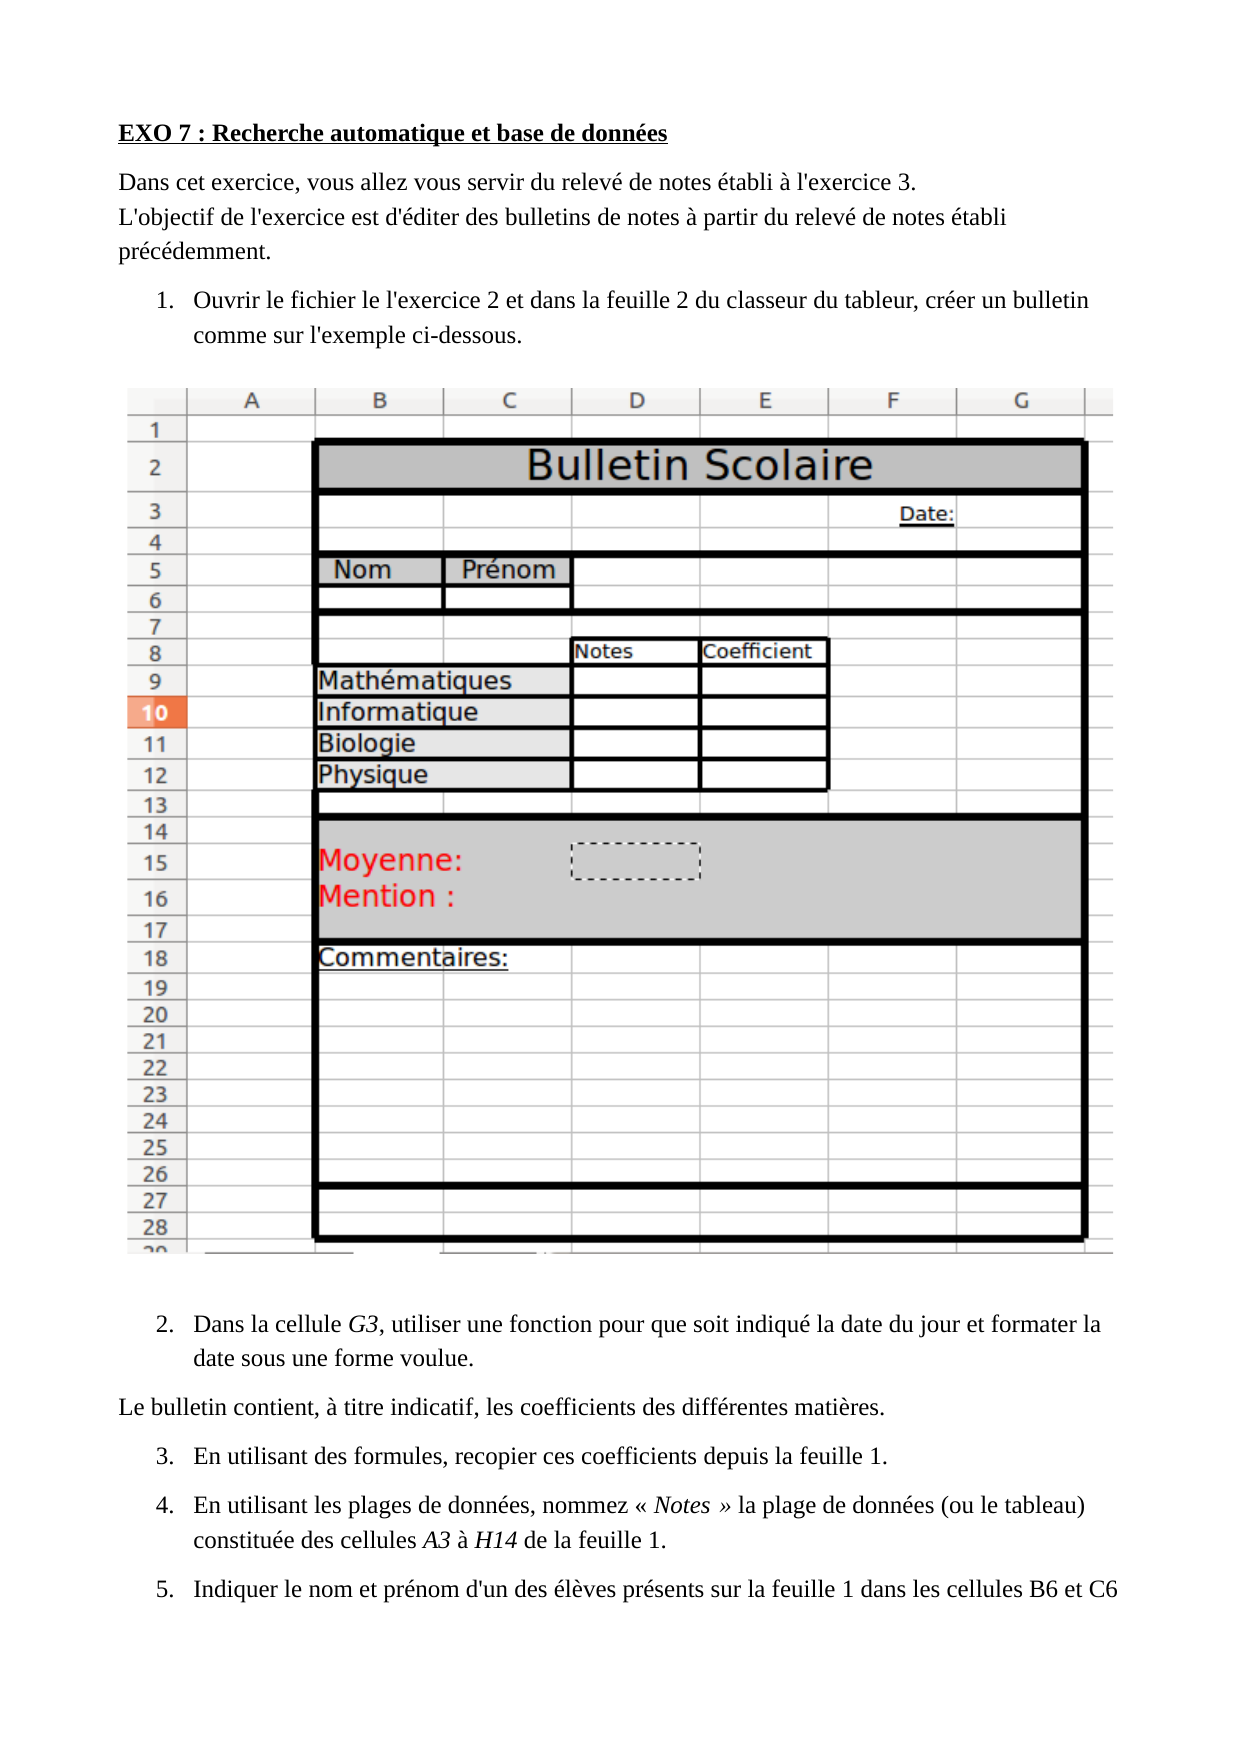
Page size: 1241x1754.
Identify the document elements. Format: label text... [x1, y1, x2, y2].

text Dans cet exercice, vous allez vous servir du relevé de notes établi à l'exercice 3. L'objectif de l'exercice est d'éditer des bulletins de notes à partir du relevé de notes établi précédemment. [118, 167, 1122, 265]
list Dans la cellule G3, utiliser une fonction pour que soit indiqué la date du jour et formater la date sous une forme voulue. [156, 1309, 1122, 1372]
list Indiquer le nom et prénom d'un des élèves présents sur la feuille 1 dans les cellules B6 et C6 [156, 1574, 1122, 1603]
picture [127, 388, 1114, 1254]
list En utilisant des formules, recopier ces coefficients depuis la feuille 1. [156, 1441, 1122, 1470]
list Ouvrir le fichier le l'exercice 2 et dans la feuille 2 du classeur du tableur, créer un bulletin comme sur l'exemple ci-dessous. [156, 285, 1122, 348]
text EXO 7 : Recherche automatique et base de données [118, 118, 1122, 147]
text Le bulletin contient, à titre indicatif, les coefficients des différentes matières. [118, 1392, 1122, 1421]
list En utilisant les plages de données, nommez « Notes » la plage de données (ou le tableau) constituée des cellules A3 à H14 de la feuille 1. [156, 1490, 1122, 1554]
